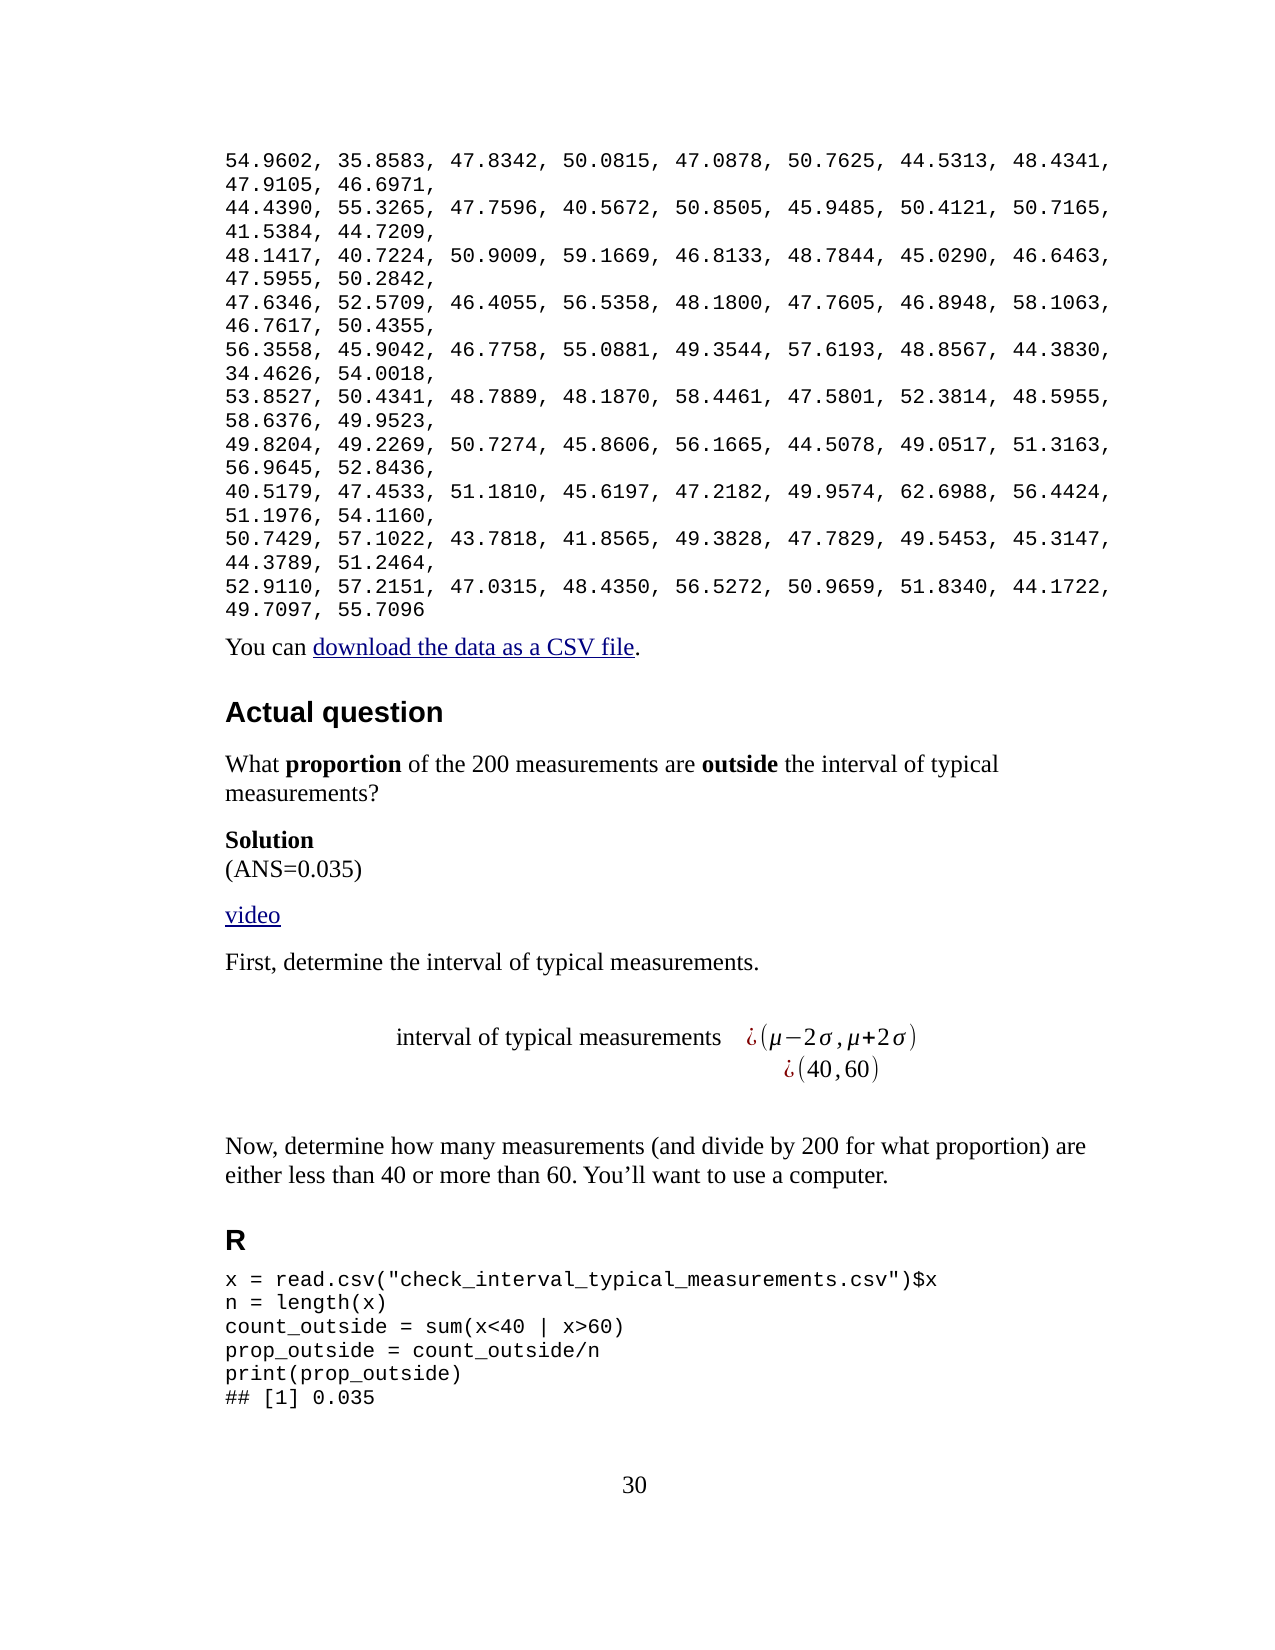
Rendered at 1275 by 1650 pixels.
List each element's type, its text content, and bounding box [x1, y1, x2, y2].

list 54.9602, 35.8583, 47.8342, 50.0815, 47.0878, 50.7625, 44.5313, 48.4341, 47.9105, 46.6971, [187, 150, 1125, 197]
list count_outside = sum(x<40 | x>60) [187, 1316, 1125, 1339]
list 48.1417, 40.7224, 50.9009, 59.1669, 46.8133, 48.7844, 45.0290, 46.6463, 47.5955, 50.2842, [187, 244, 1125, 292]
list ## [1] 0.035 [187, 1387, 1125, 1411]
list Now, determine how many measurements (and divide by 200 for what proportion) are either less than 40 or more than 60. You’ll want to use a computer. [187, 1131, 1125, 1189]
list prop_outside = count_outside/n [187, 1339, 1125, 1363]
list 53.8527, 50.4341, 48.7889, 48.1870, 58.4461, 47.5801, 52.3814, 48.5955, 58.6376, 49.9523, [187, 386, 1125, 434]
list print(prop_outside) [187, 1363, 1125, 1387]
list 40.5179, 47.4533, 51.1810, 45.6197, 47.2182, 49.9574, 62.6988, 56.4424, 51.1976, 54.1160, [187, 481, 1125, 528]
list video [187, 900, 1125, 929]
list First, determine the interval of typical measurements. [187, 947, 1125, 976]
subtitle R [187, 1223, 1125, 1256]
list x = read.csv("check_interval_typical_measurements.csv")$x [187, 1269, 1125, 1292]
list 52.9110, 57.2151, 47.0315, 48.4350, 56.5272, 50.9659, 51.8340, 44.1722, 49.7097, 55.7096 [187, 576, 1125, 623]
list 47.6346, 52.5709, 46.4055, 56.5358, 48.1800, 47.7605, 46.8948, 58.1063, 46.7617, 50.4355, [187, 292, 1125, 339]
list 50.7429, 57.1022, 43.7818, 41.8565, 49.3828, 47.7829, 49.5453, 45.3147, 44.3789, 51.2464, [187, 528, 1125, 576]
list 49.8204, 49.2269, 50.7274, 45.8606, 56.1665, 44.5078, 49.0517, 51.3163, 56.9645, 52.8436, [187, 434, 1125, 481]
list n = length(x) [187, 1292, 1125, 1316]
list 56.3558, 45.9042, 46.7758, 55.0881, 49.3544, 57.6193, 48.8567, 44.3830, 34.4626, 54.0018, [187, 339, 1125, 386]
list Solution (ANS=0.035) [187, 825, 1125, 882]
list What proportion of the 200 measurements are outside the interval of typical measurements? [187, 749, 1125, 807]
list 44.4390, 55.3265, 47.7596, 40.5672, 50.8505, 45.9485, 50.4121, 50.7165, 41.5384, 44.7209, [187, 197, 1125, 244]
list You can download the data as a CSV file. [187, 632, 1125, 661]
subtitle Actual question [187, 694, 1125, 728]
